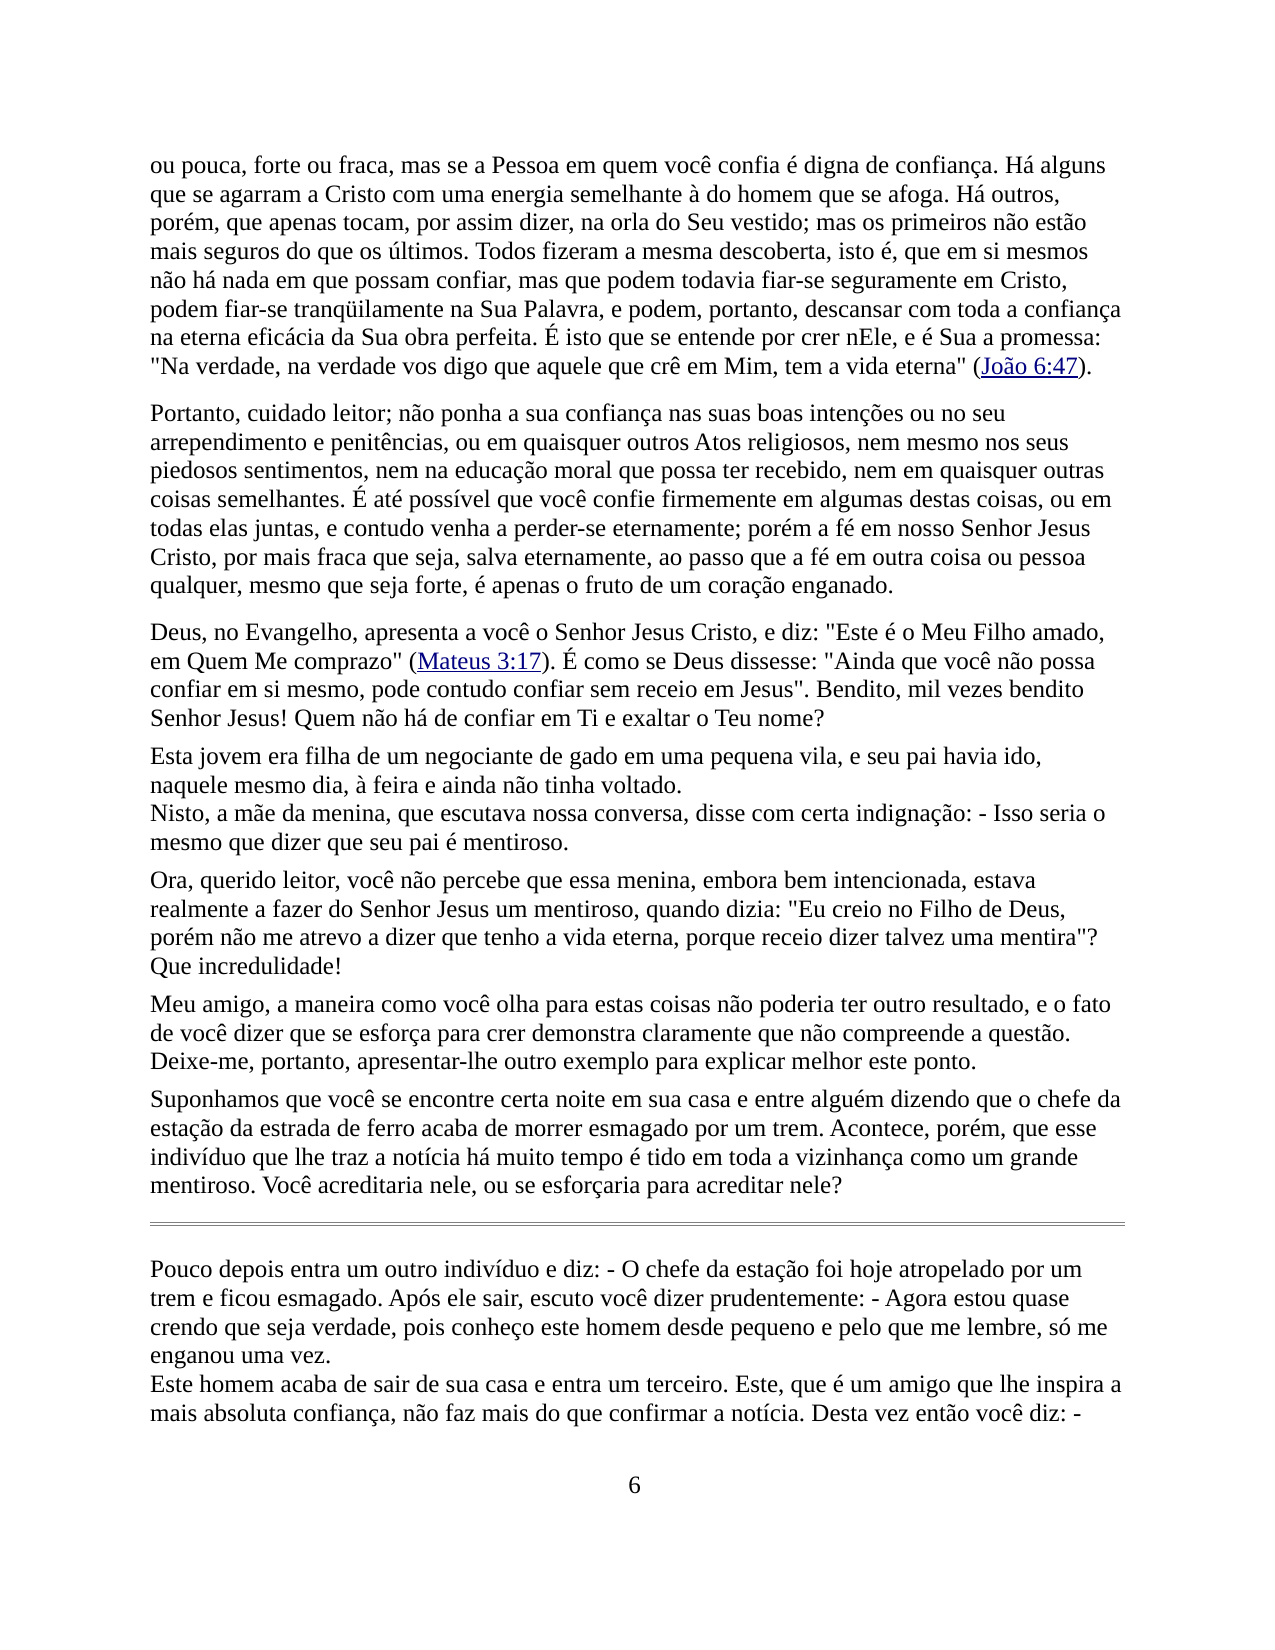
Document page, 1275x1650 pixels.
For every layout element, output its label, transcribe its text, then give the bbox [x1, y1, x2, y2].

text Deus, no Evangelho, apresenta a você o Senhor Jesus Cristo, e diz: "Este é o Meu Filho amado, em Quem Me comprazo" (Mateus 3:17). É como se Deus dissesse: "Ainda que você não possa confiar em si mesmo, pode contudo confiar sem receio em Jesus". Bendito, mil vezes bendito Senhor Jesus! Quem não há de confiar em Ti e exaltar o Teu nome? [150, 617, 1125, 732]
text Nisto, a mãe da menina, que escutava nossa conversa, disse com certa indignação: - Isso seria o mesmo que dizer que seu pai é mentiroso. [150, 798, 1125, 856]
text ou pouca, forte ou fraca, mas se a Pessoa em quem você confia é digna de confiança. Há alguns que se agarram a Cristo com uma energia semelhante à do homem que se afoga. Há outros, porém, que apenas tocam, por assim dizer, na orla do Seu vestido; mas os primeiros não estão mais seguros do que os últimos. Todos fizeram a mesma descoberta, isto é, que em si mesmos não há nada em que possam confiar, mas que podem todavia fiar-se seguramente em Cristo, podem fiar-se tranqüilamente na Sua Palavra, e podem, portanto, descansar com toda a confiança na eterna eficácia da Sua obra perfeita. É isto que se entende por crer nEle, e é Sua a promessa: "Na verdade, na verdade vos digo que aquele que crê em Mim, tem a vida eterna" (João 6:47). [150, 150, 1125, 380]
text Esta jovem era filha de um negociante de gado em uma pequena vila, e seu pai havia ido, naquele mesmo dia, à feira e ainda não tinha voltado. [150, 741, 1125, 798]
text Este homem acaba de sair de sua casa e entra um terceiro. Este, que é um amigo que lhe inspira a mais absoluta confiança, não faz mais do que confirmar a notícia. Desta vez então você diz: [150, 1369, 1125, 1427]
text Portanto, cuidado leitor; não ponha a sua confiança nas suas boas intenções ou no seu arrependimento e penitências, ou em quaisquer outros Atos religiosos, nem mesmo nos seus piedosos sentimentos, nem na educação moral que possa ter recebido, nem em quaisquer outras coisas semelhantes. É até possível que você confie firmemente em algumas destas coisas, ou em todas elas juntas, e contudo venha a perder-se eternamente; porém a fé em nosso Senhor Jesus Cristo, por mais fraca que seja, salva eternamente, ao passo que a fé em outra coisa ou pessoa qualquer, mesmo que seja forte, é apenas o fruto de um coração enganado. [150, 398, 1125, 599]
text Ora, querido leitor, você não percebe que essa menina, embora bem intencionada, estava realmente a fazer do Senhor Jesus um mentiroso, quando dizia: "Eu creio no Filho de Deus, porém não me atrevo a dizer que tenho a vida eterna, porque receio dizer talvez uma mentira"? Que incredulidade! [150, 865, 1125, 980]
text Meu amigo, a maneira como você olha para estas coisas não poderia ter outro resultado, e o fato de você dizer que se esforça para crer demonstra claramente que não compreende a questão. Deixe-me, portanto, apresentar-lhe outro exemplo para explicar melhor este ponto. [150, 989, 1125, 1075]
text Suponhamos que você se encontre certa noite em sua casa e entre alguém dizendo que o chefe da estação da estrada de ferro acaba de morrer esmagado por um trem. Acontece, porém, que esse indivíduo que lhe traz a notícia há muito tempo é tido em toda a vizinhança como um grande mentiroso. Você acreditaria nele, ou se esforçaria para acreditar nele? [150, 1084, 1125, 1199]
text Pouco depois entra um outro indivíduo e diz: - O chefe da estação foi hoje atropelado por um trem e ficou esmagado. Após ele sair, escuto você dizer prudentemente: - Agora estou quase crendo que seja verdade, pois conheço este homem desde pequeno e pelo que me lembre, só me enganou uma vez. [150, 1254, 1125, 1369]
